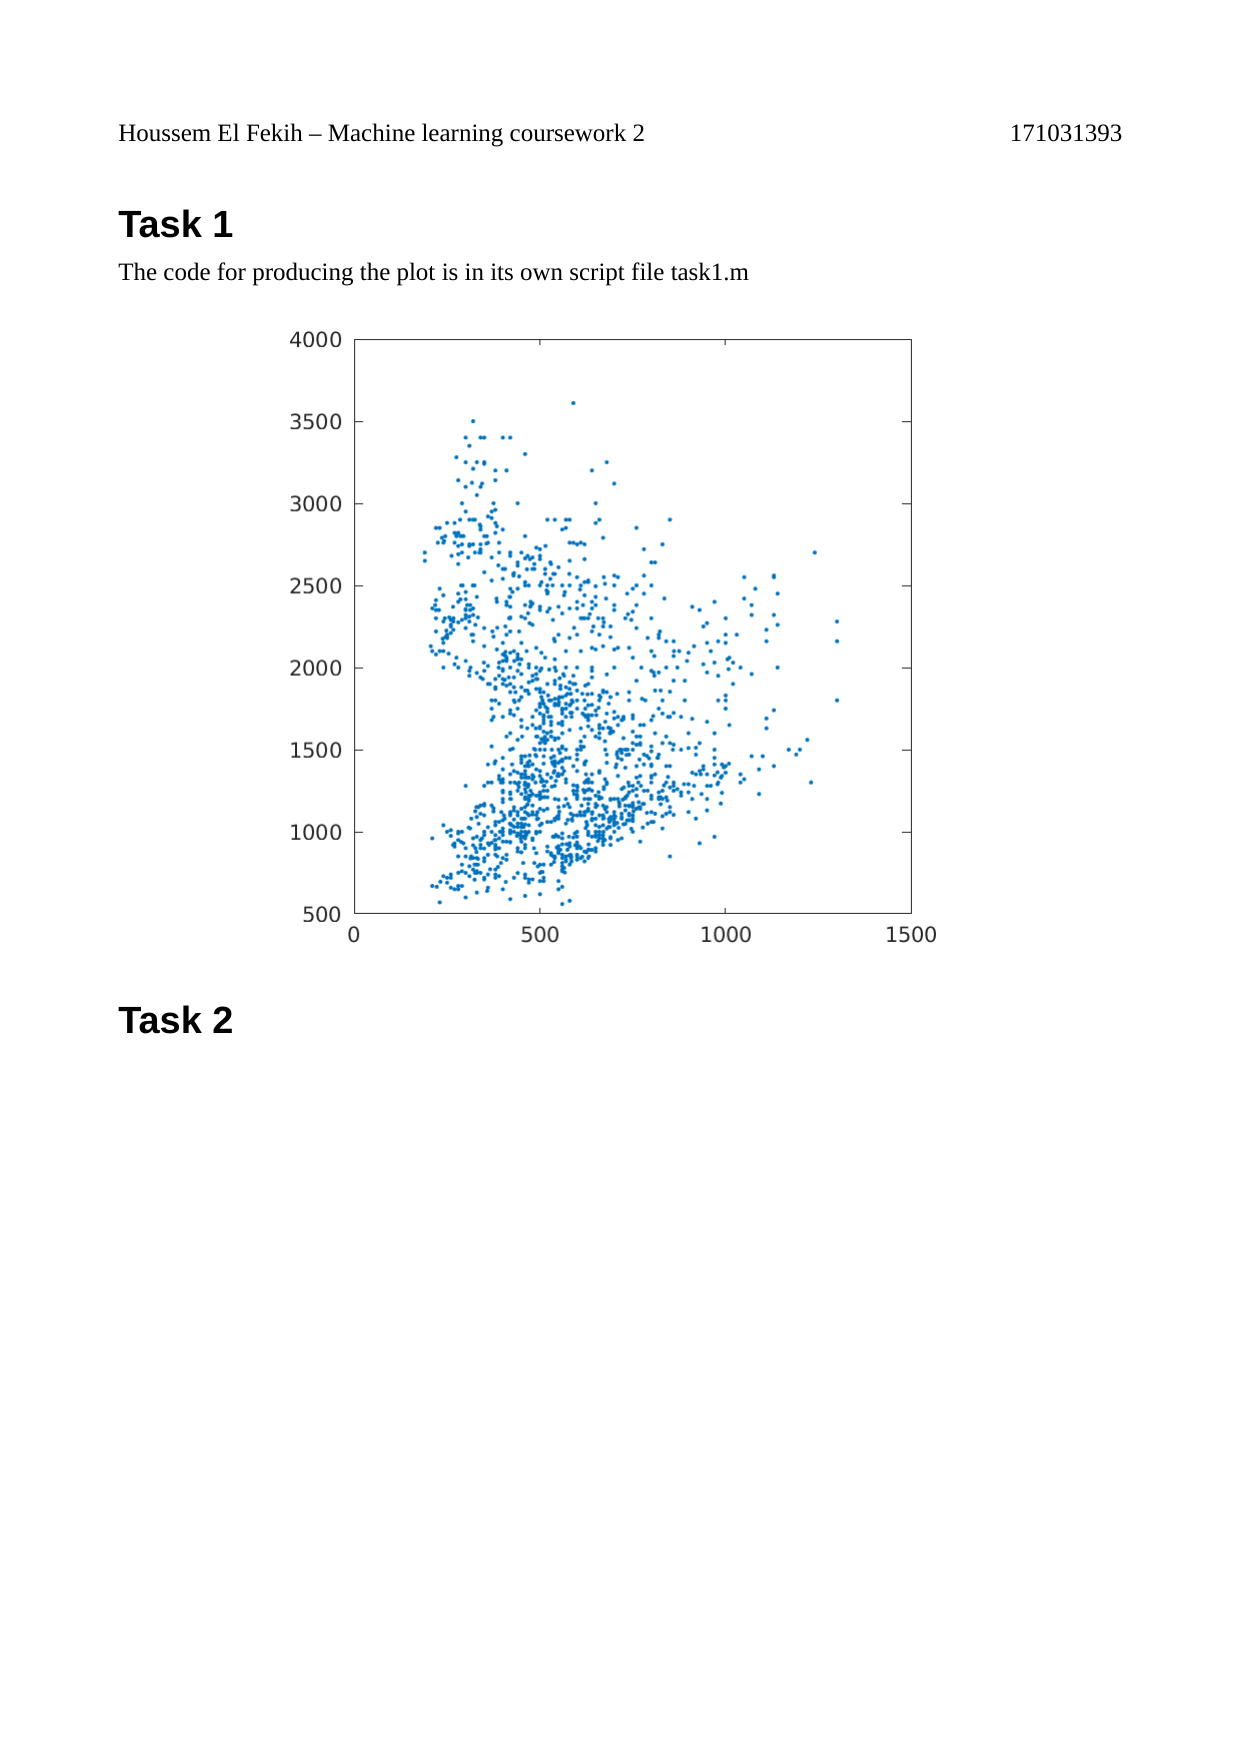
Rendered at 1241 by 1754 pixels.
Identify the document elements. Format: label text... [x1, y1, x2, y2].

subtitle Task 1 [118, 201, 1122, 245]
subtitle Task 2 [118, 998, 1122, 1041]
text The code for producing the plot is in its own script file task1.m [118, 257, 1122, 286]
picture [261, 286, 979, 991]
